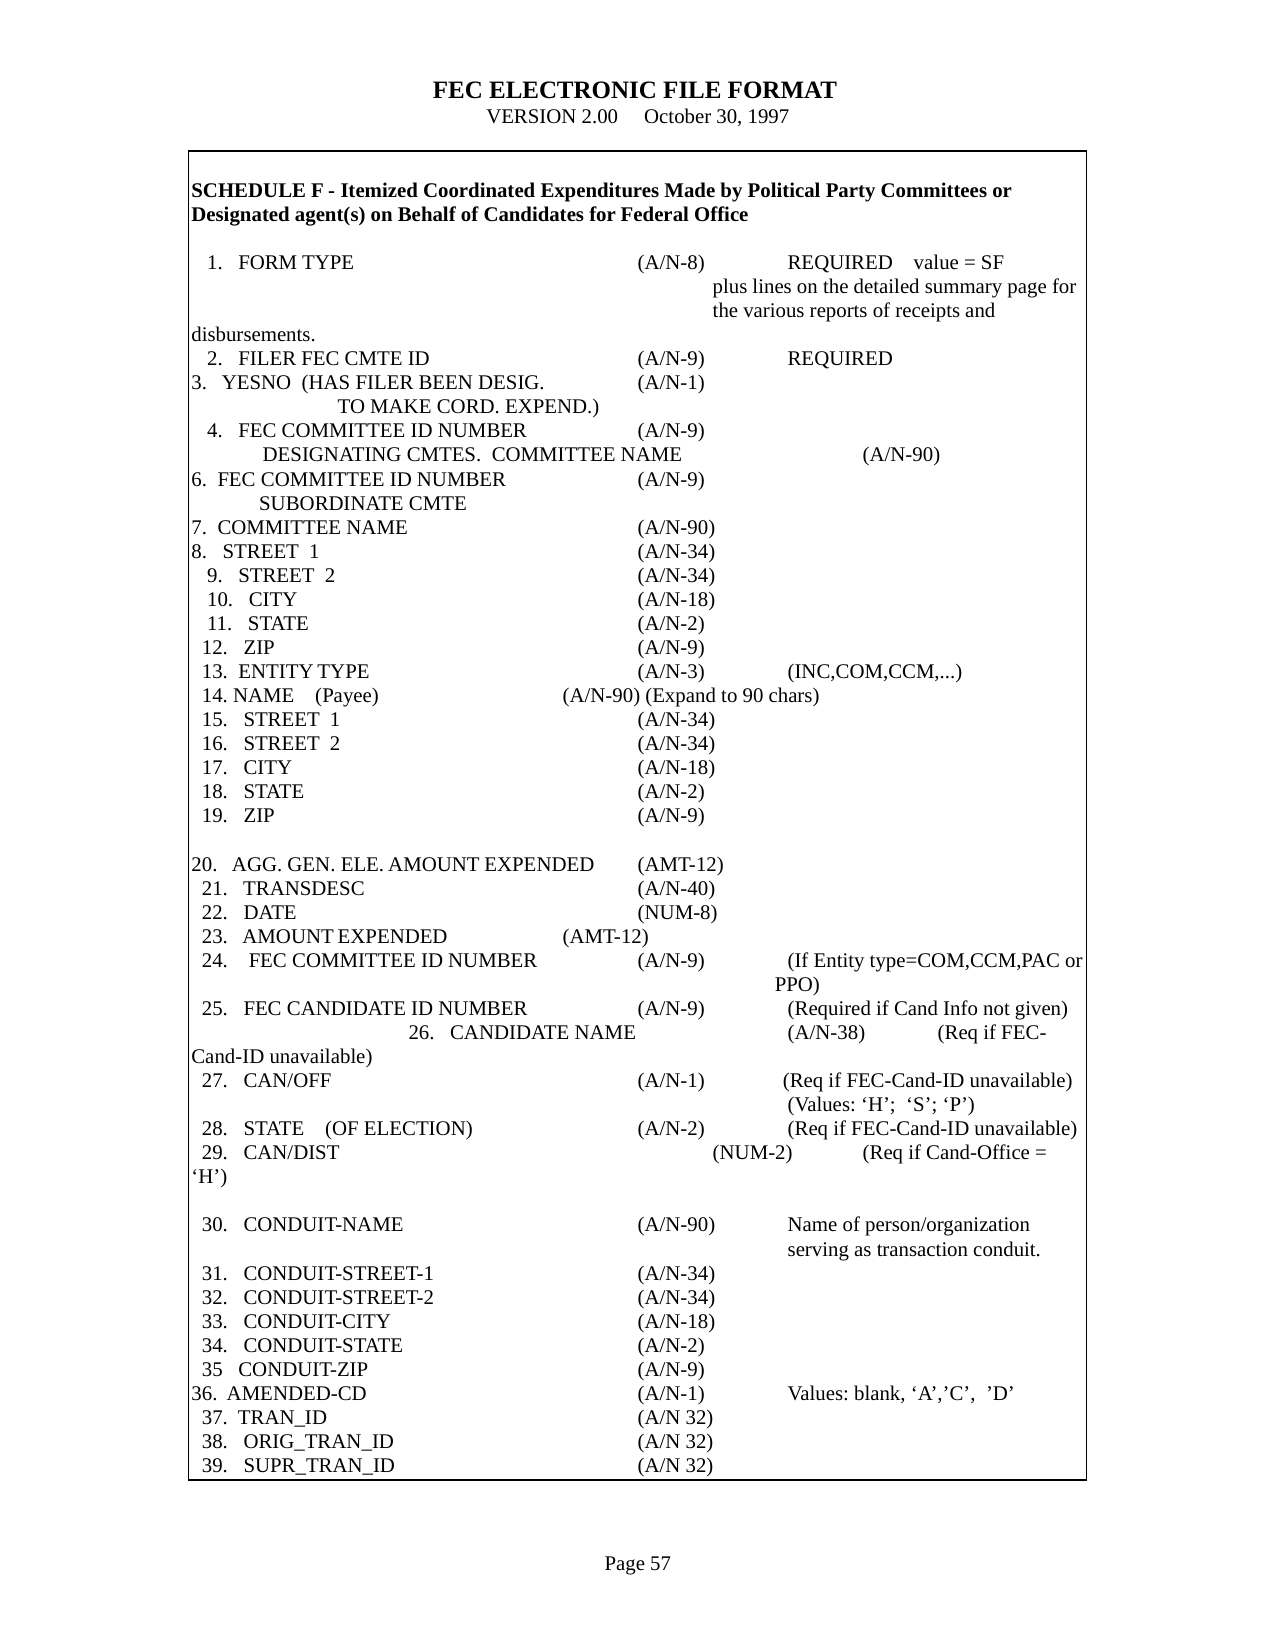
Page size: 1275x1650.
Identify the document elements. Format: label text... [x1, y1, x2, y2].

text serving as transaction conduit. [189, 1233, 1086, 1257]
text 38. ORIG_TRAN_ID (A/N 32) [189, 1425, 1086, 1449]
text 8. STREET 1 (A/N-34) [189, 535, 1086, 559]
text 4. FEC COMMITTEE ID NUMBER (A/N-9) [189, 415, 1086, 439]
text 20. AGG. GEN. ELE. AMOUNT EXPENDED (AMT-12) [189, 848, 1086, 872]
text 35 CONDUIT-ZIP (A/N-9) [189, 1353, 1086, 1377]
text SUBORDINATE CMTE [189, 487, 1086, 511]
text 32. CONDUIT-STREET-2 (A/N-34) [189, 1281, 1086, 1305]
text (Values: ‘H’; ‘S’; ‘P’) [189, 1088, 1086, 1112]
text SCHEDULE F - Itemized Coordinated Expenditures Made by Political Party Committees or Designated agent(s) on Behalf of Candidates for Federal Office [189, 174, 1086, 226]
text 19. ZIP (A/N-9) [189, 800, 1086, 827]
text 23. AMOUNT EXPENDED (AMT-12) [189, 920, 1086, 944]
text 10. CITY (A/N-18) [189, 583, 1086, 607]
text 22. DATE (NUM-8) [189, 896, 1086, 920]
text 1. FORM TYPE (A/N-8) REQUIRED value = SF [189, 246, 1086, 270]
text PPO) [189, 968, 1086, 992]
text 33. CONDUIT-CITY (A/N-18) [189, 1305, 1086, 1329]
text 37. TRAN_ID (A/N 32) [189, 1401, 1086, 1425]
text 12. ZIP (A/N-9) [189, 631, 1086, 655]
text 31. CONDUIT-STREET-1 (A/N-34) [189, 1257, 1086, 1281]
text 21. TRANSDESC (A/N-40) [189, 872, 1086, 896]
text 13. ENTITY TYPE (A/N-3) (INC,COM,CCM,...) [189, 655, 1086, 679]
text 11. STATE (A/N-2) [189, 607, 1086, 631]
text 17. CITY (A/N-18) [189, 752, 1086, 776]
text 27. CAN/OFF (A/N-1) (Req if FEC-Cand-ID unavailable) [189, 1064, 1086, 1088]
text 29. CAN/DIST (NUM-2) (Req if Cand-Office = ‘H’) [189, 1137, 1086, 1188]
text 14. NAME (Payee) (A/N-90) (Expand to 90 chars) [189, 679, 1086, 703]
text 6. FEC COMMITTEE ID NUMBER (A/N-9) [189, 463, 1086, 487]
text 30. CONDUIT-NAME (A/N-90) Name of person/organization [189, 1209, 1086, 1233]
text 9. STREET 2 (A/N-34) [189, 559, 1086, 583]
text 28. STATE (OF ELECTION) (A/N-2) (Req if FEC-Cand-ID unavailable) [189, 1112, 1086, 1137]
text TO MAKE CORD. EXPEND.) [189, 391, 1086, 415]
text 16. STREET 2 (A/N-34) [189, 727, 1086, 752]
text 18. STATE (A/N-2) [189, 776, 1086, 800]
text 24. FEC COMMITTEE ID NUMBER (A/N-9) (If Entity type=COM,CCM,PAC or [189, 944, 1086, 968]
text 2. FILER FEC CMTE ID (A/N-9) REQUIRED [189, 342, 1086, 367]
text DESIGNATING CMTES. COMMITTEE NAME (A/N-90) [189, 439, 1086, 463]
text 15. STREET 1 (A/N-34) [189, 703, 1086, 727]
text 7. COMMITTEE NAME (A/N-90) [189, 511, 1086, 535]
text 34. CONDUIT-STATE (A/N-2) [189, 1329, 1086, 1353]
text 36. AMENDED-CD (A/N-1) Values: blank, ‘A’,’C’, ’D’ [189, 1377, 1086, 1401]
text 3. YESNO (HAS FILER BEEN DESIG. (A/N-1) [189, 367, 1086, 391]
text plus lines on the detailed summary page for the various reports of receipts and disbursements. [189, 270, 1086, 342]
text 39. SUPR_TRAN_ID (A/N 32) [189, 1449, 1086, 1479]
text 25. FEC CANDIDATE ID NUMBER (A/N-9) (Required if Cand Info not given) 26. CANDIDATE NAME (A/N-38) (Req if FEC-Cand-ID unavailable) [189, 992, 1086, 1064]
